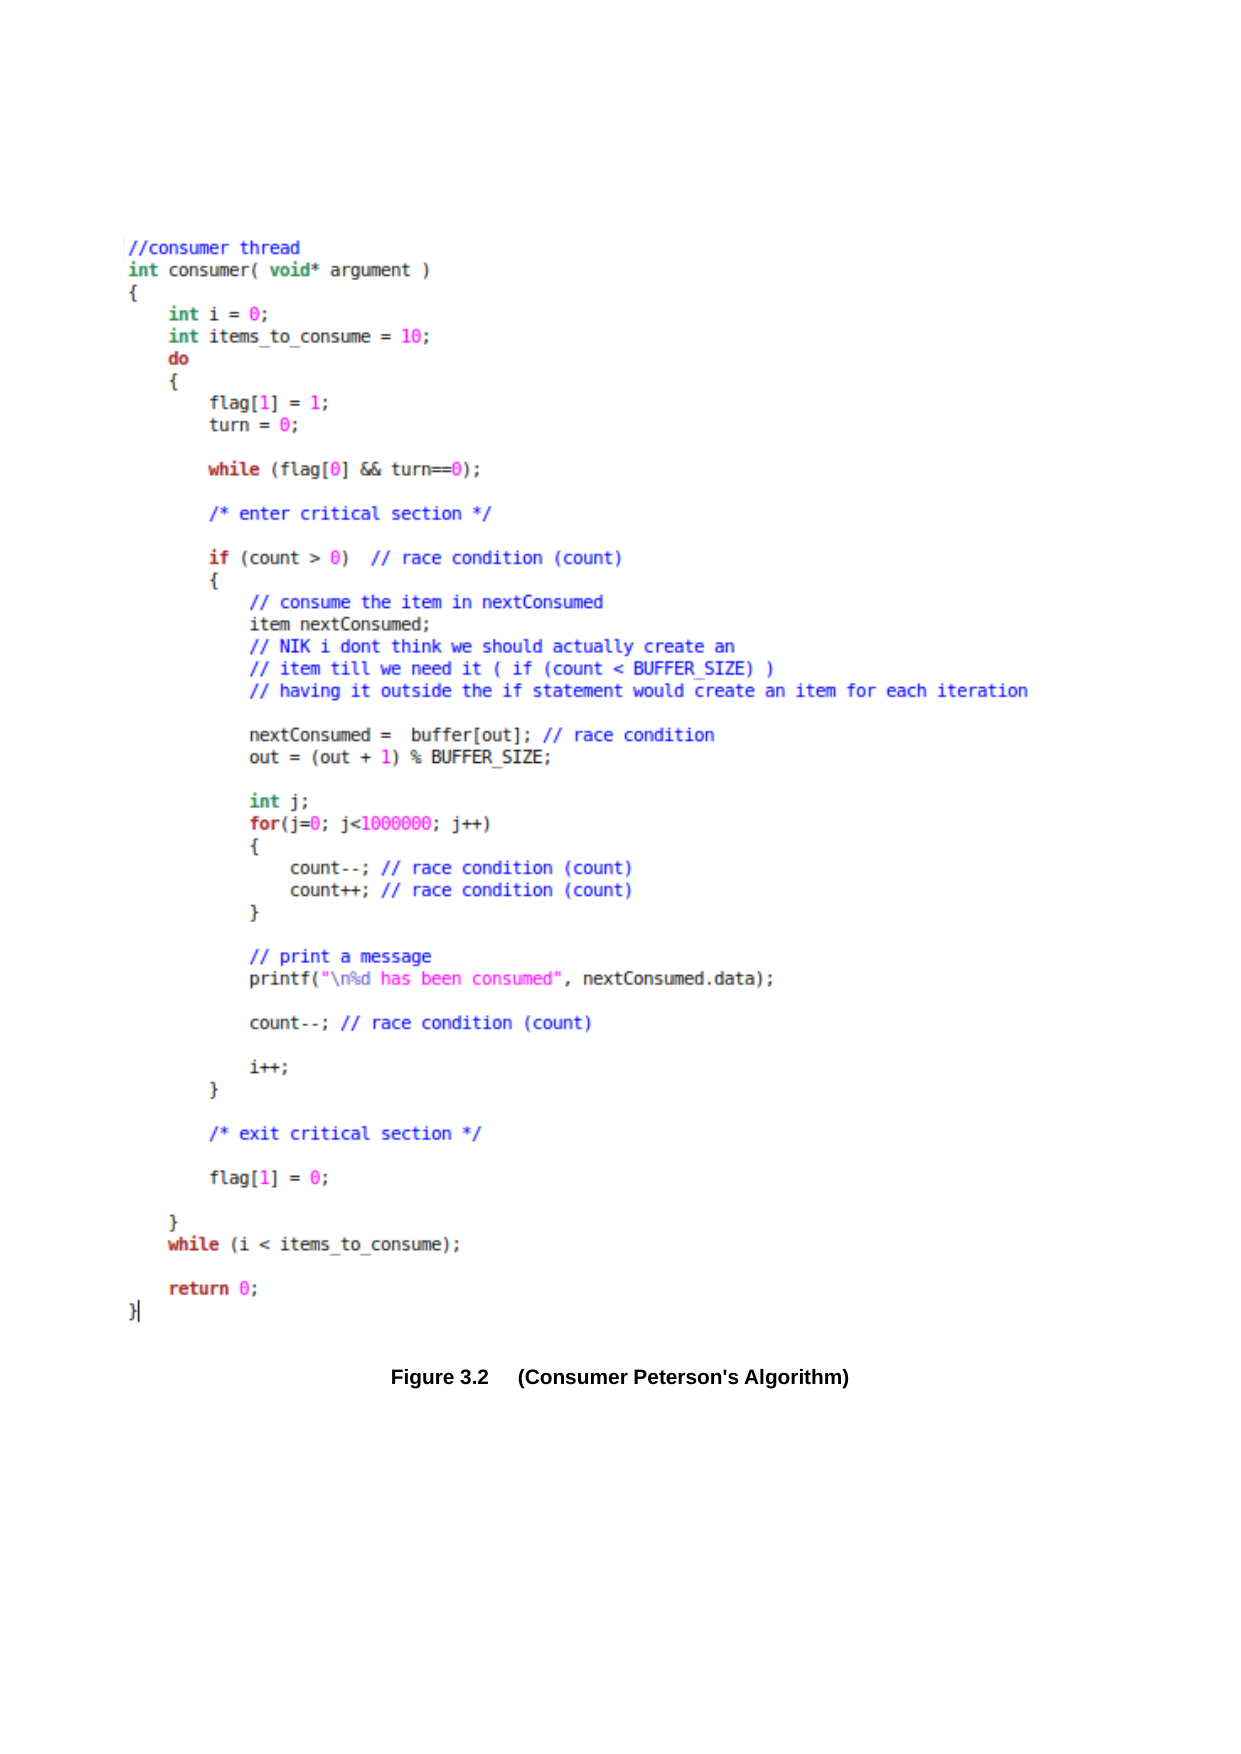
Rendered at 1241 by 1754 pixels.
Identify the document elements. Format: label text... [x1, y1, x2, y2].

text Figure 3.2 (Consumer Peterson's Algorithm) [118, 1364, 1122, 1388]
picture [123, 235, 1117, 1336]
